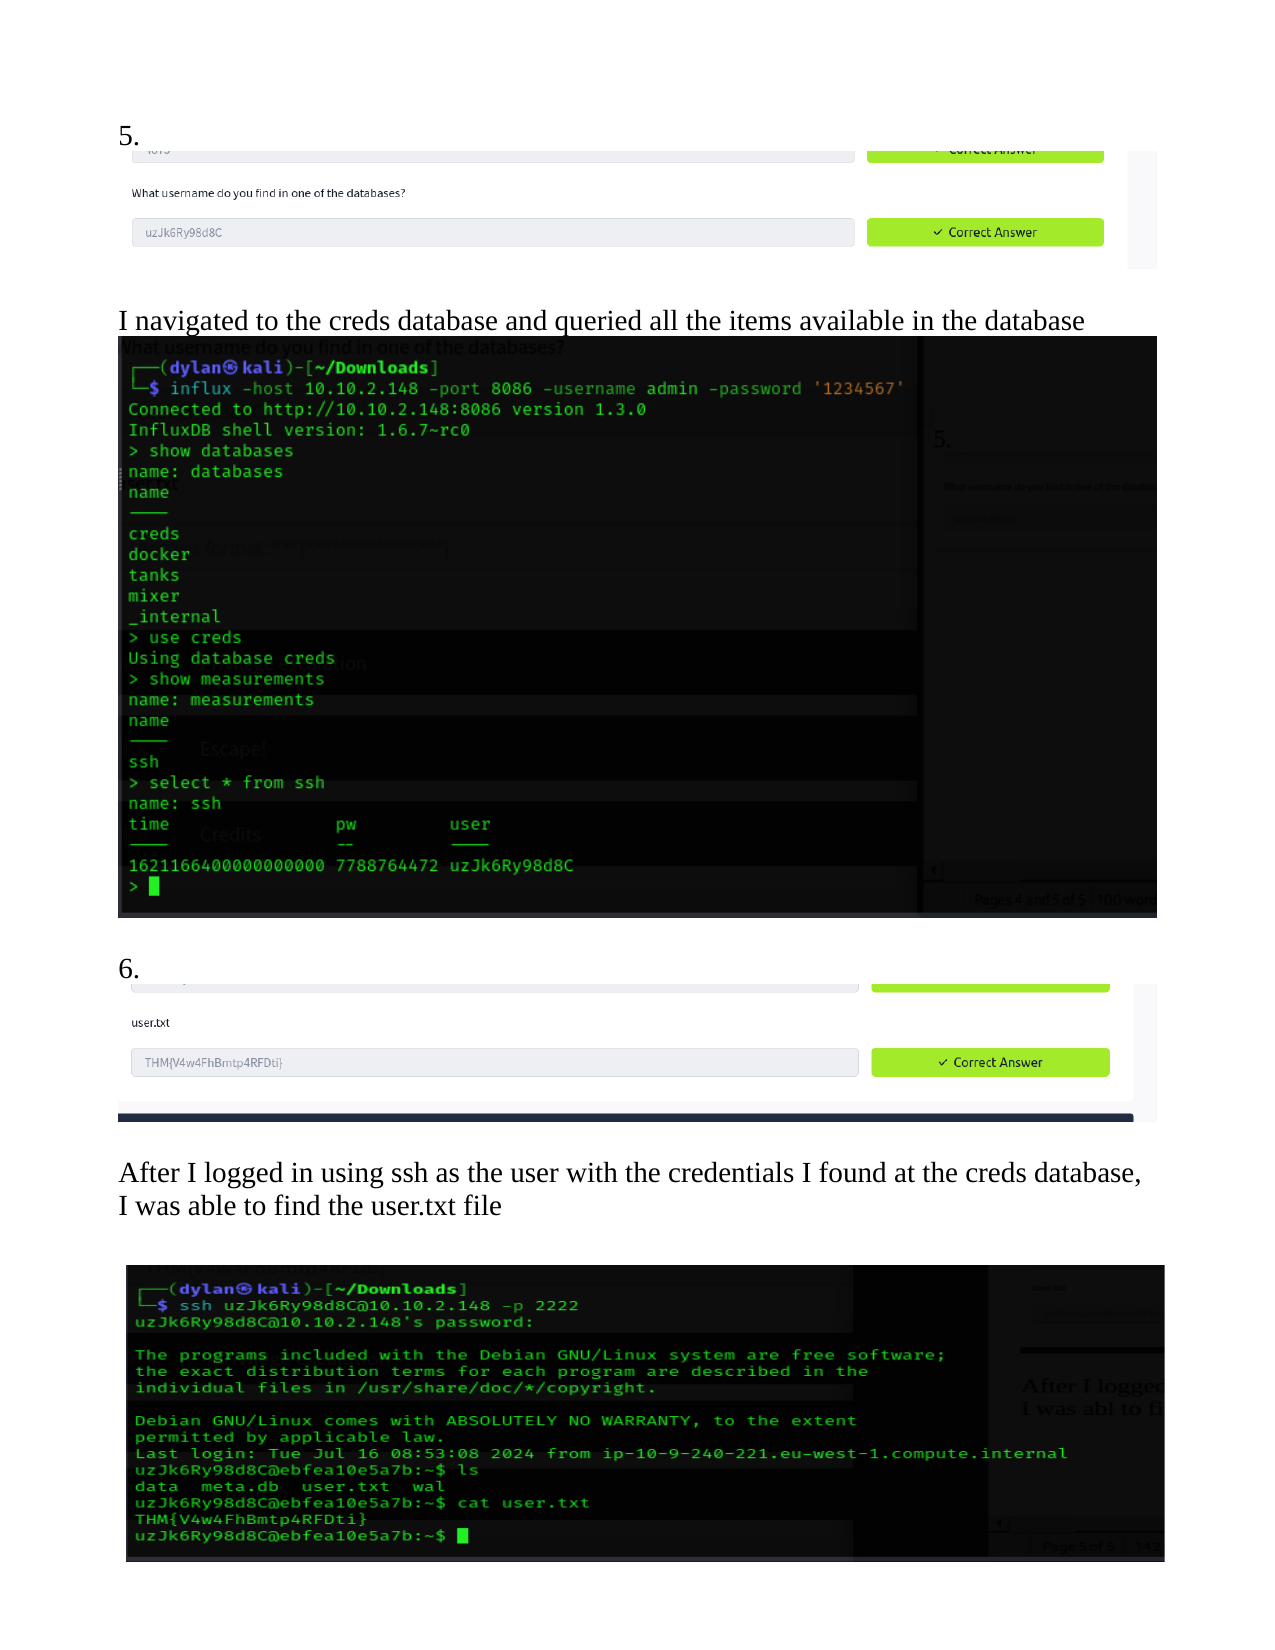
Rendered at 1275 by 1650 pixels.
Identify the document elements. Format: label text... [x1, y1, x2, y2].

text 6. [118, 951, 1157, 984]
text After I logged in using ssh as the user with the credentials I found at the creds database, I was able to find the user.txt file [118, 1155, 1157, 1222]
picture [118, 336, 1157, 918]
picture [118, 984, 1157, 1122]
picture [118, 151, 1157, 269]
picture [126, 1265, 1165, 1562]
text 5. [118, 118, 1157, 151]
text I navigated to the creds database and queried all the items available in the database [118, 303, 1157, 336]
